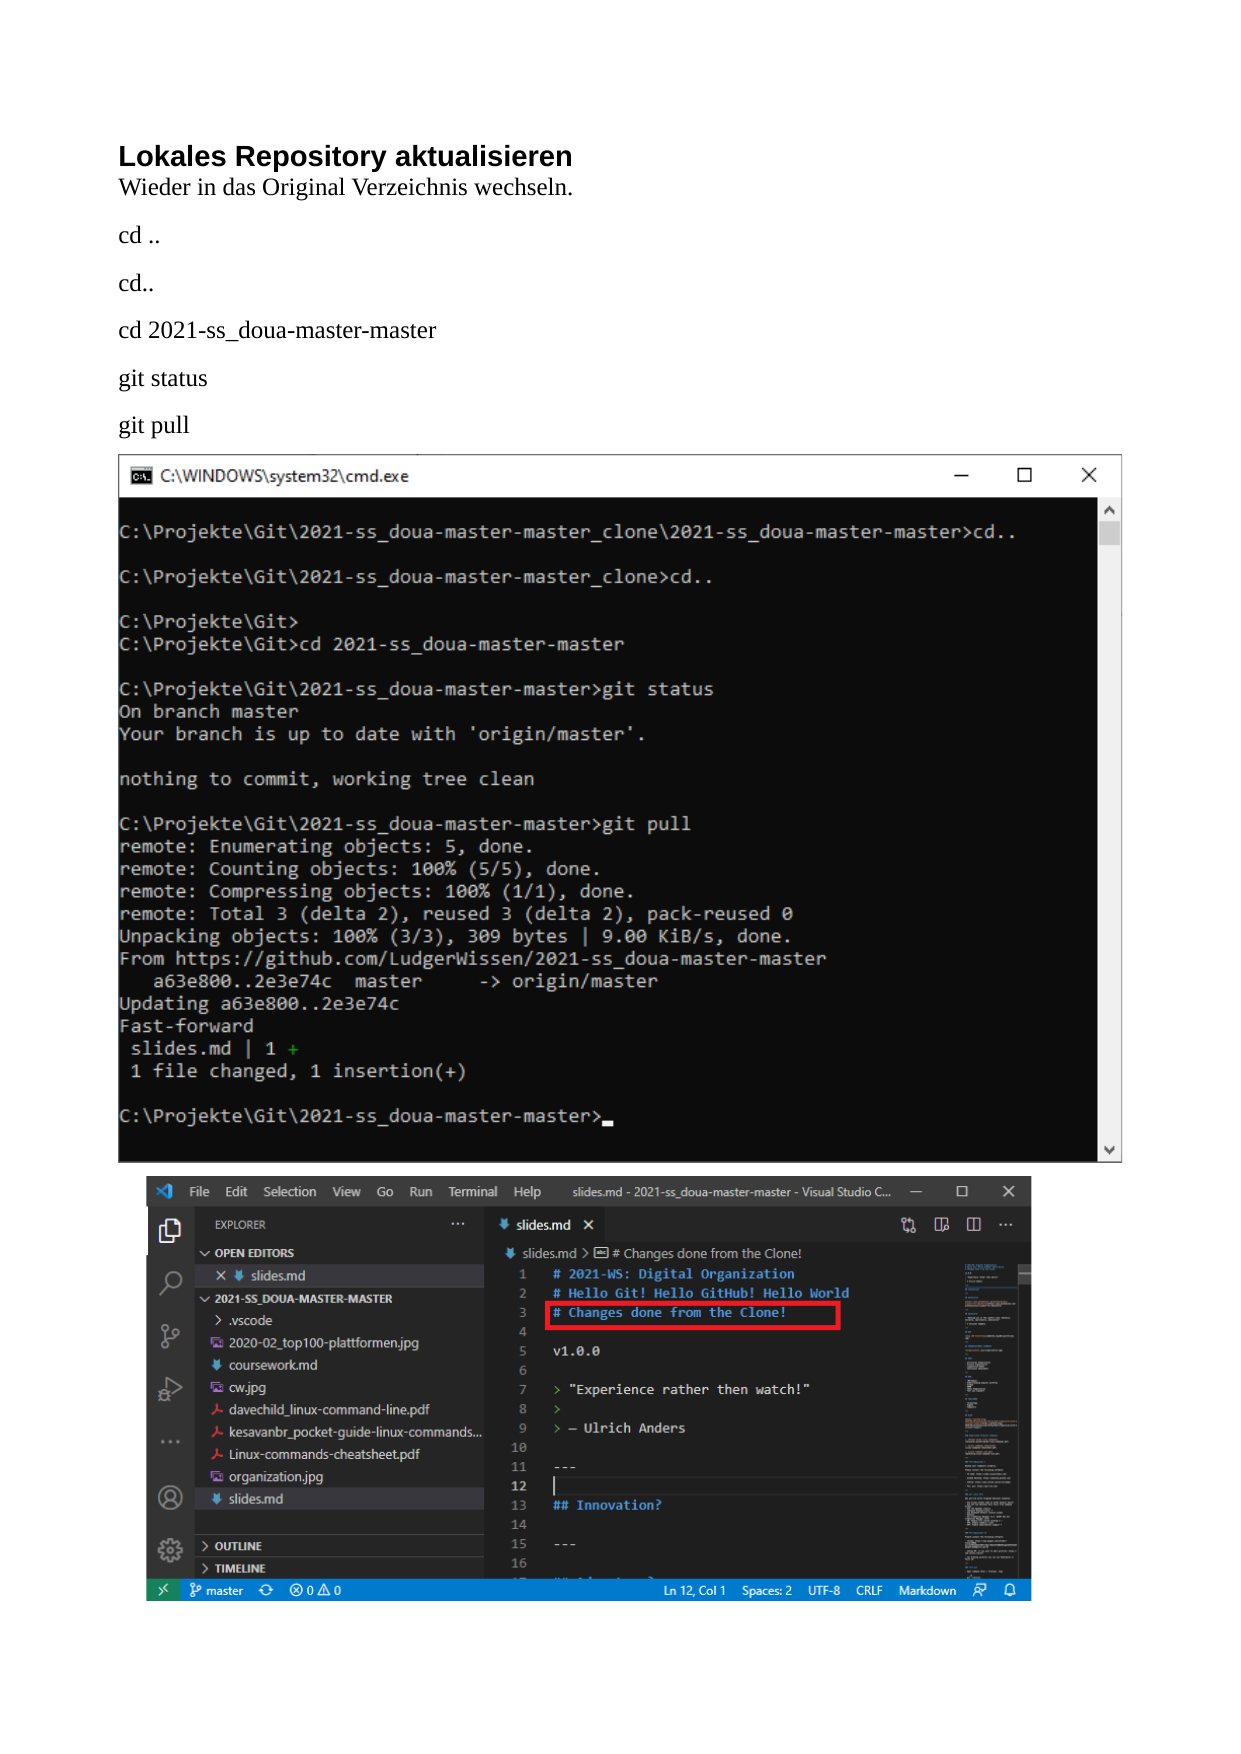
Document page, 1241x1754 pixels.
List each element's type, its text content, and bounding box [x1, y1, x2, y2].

text git pull [118, 411, 1122, 439]
text git status [118, 363, 1122, 392]
subtitle Lokales Repository aktualisieren [118, 139, 1122, 172]
text cd .. [118, 220, 1122, 249]
text Wieder in das Original Verzeichnis wechseln. [118, 172, 1122, 201]
text cd 2021-ss_doua-master-master [118, 315, 1122, 344]
text cd.. [118, 268, 1122, 296]
